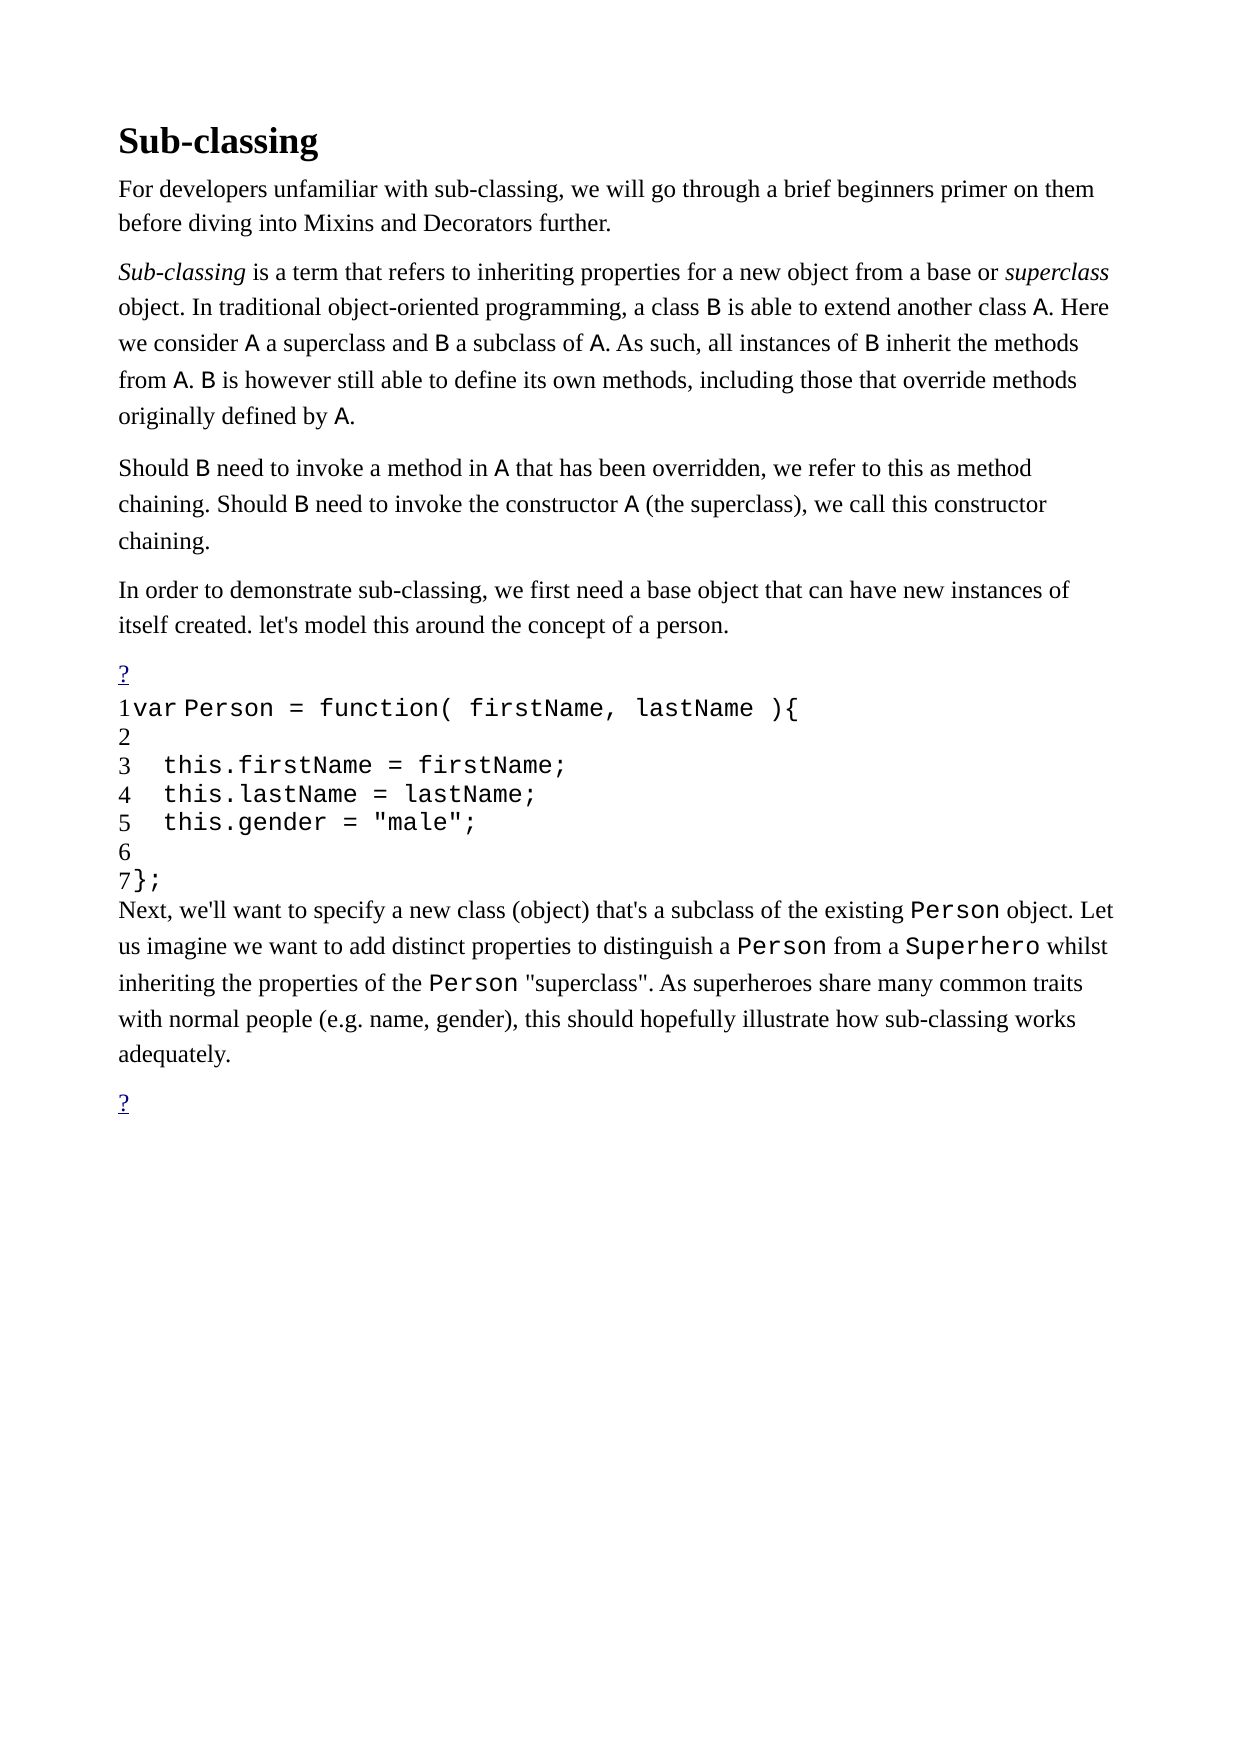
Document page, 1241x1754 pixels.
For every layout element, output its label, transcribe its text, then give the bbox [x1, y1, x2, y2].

table_header 1 2 3 4 5 6 7 [118, 693, 133, 895]
text ? [118, 659, 1122, 687]
text Next, we'll want to specify a new class (object) that's a subclass of the existing Person object. Let us imagine we want to add distinct properties to distinguish a Person from a Superhero whilst inheriting the properties of the Person "superclass". As superheroes share many common traits with normal people (e.g. name, gender), this should hopefully illustrate how sub-classing works adequately. [118, 895, 1122, 1068]
subtitle Sub-classing [118, 118, 1122, 161]
text In order to demonstrate sub-classing, we first need a base object that can have new instances of itself created. let's model this around the concept of a person. [118, 575, 1122, 638]
text Should B need to invoke a method in A that has been overridden, we refer to this as method chaining. Should B need to invoke the constructor A (the superclass), we call this constructor chaining. [118, 453, 1122, 555]
table_header var Person = function( firstName, lastName ){ this.firstName = firstName; this.lastName = lastName; this.gender = "male"; }; [133, 693, 807, 895]
text ? [118, 1088, 1122, 1117]
text For developers unfamiliar with sub-classing, we will go through a brief beginners primer on them before diving into Mixins and Decorators further. [118, 174, 1122, 237]
text Sub-classing is a term that refers to inheriting properties for a new object from a base or superclass object. In traditional object-oriented programming, a class B is able to extend another class A. Here we consider A a superclass and B a subclass of A. As such, all instances of B inherit the methods from A. B is however still able to define its own methods, including those that override methods originally defined by A. [118, 257, 1122, 432]
